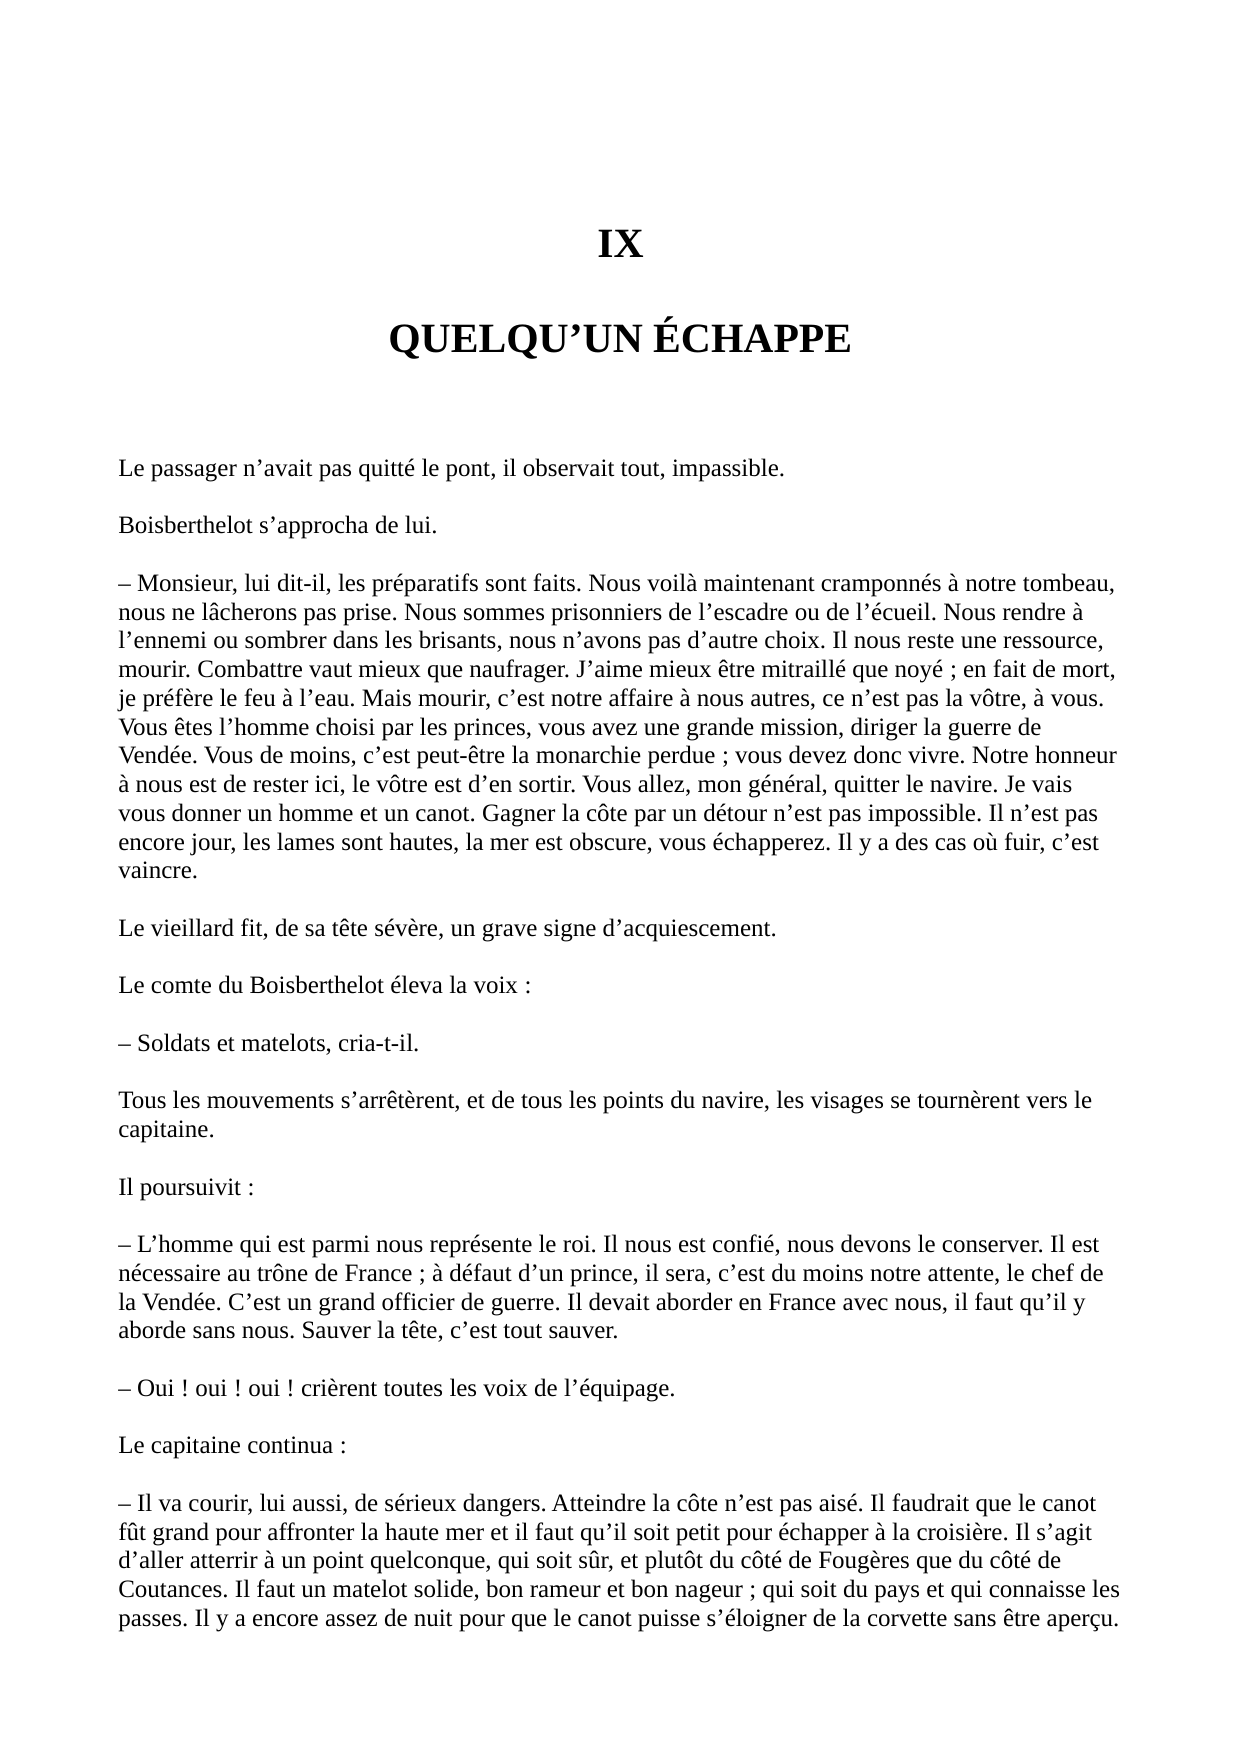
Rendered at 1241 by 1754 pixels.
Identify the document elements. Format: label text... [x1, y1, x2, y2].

text Le passager n’avait pas quitté le pont, il observait tout, impassible. [118, 453, 1122, 482]
text – Monsieur, lui dit-il, les préparatifs sont faits. Nous voilà maintenant cramponnés à notre tombeau, nous ne lâcherons pas prise. Nous sommes prisonniers de l’escadre ou de l’écueil. Nous rendre à l’ennemi ou sombrer dans les brisants, nous n’avons pas d’autre choix. Il nous reste une ressource, mourir. Combattre vaut mieux que naufrager. J’aime mieux être mitraillé que noyé ; en fait de mort, je préfère le feu à l’eau. Mais mourir, c’est notre affaire à nous autres, ce n’est pas la vôtre, à vous. Vous êtes l’homme choisi par les princes, vous avez une grande mission, diriger la guerre de Vendée. Vous de moins, c’est peut-être la monarchie perdue ; vous devez donc vivre. Notre honneur à nous est de rester ici, le vôtre est d’en sortir. Vous allez, mon général, quitter le navire. Je vais vous donner un homme et un canot. Gagner la côte par un détour n’est pas impossible. Il n’est pas encore jour, les lames sont hautes, la mer est obscure, vous échapperez. Il y a des cas où fuir, c’est vaincre. [118, 568, 1122, 884]
text – Oui ! oui ! oui ! crièrent toutes les voix de l’équipage. [118, 1373, 1122, 1402]
text Le capitaine continua : [118, 1431, 1122, 1459]
text Boisberthelot s’approcha de lui. [118, 511, 1122, 539]
text – Il va courir, lui aussi, de sérieux dangers. Atteindre la côte n’est pas aisé. Il faudrait que le canot fût grand pour affronter la haute mer et il faut qu’il soit petit pour échapper à la croisière. Il s’agit d’aller atterrir à un point quelconque, qui soit sûr, et plutôt du côté de Fougères que du côté de Coutances. Il faut un matelot solide, bon rameur et bon nageur ; qui soit du pays et qui connaisse les passes. Il y a encore assez de nuit pour que le canot puisse s’éloigner de la corvette sans être aperçu. [118, 1488, 1122, 1632]
text – L’homme qui est parmi nous représente le roi. Il nous est confié, nous devons le conserver. Il est nécessaire au trône de France ; à défaut d’un prince, il sera, c’est du moins notre attente, le chef de la Vendée. C’est un grand officier de guerre. Il devait aborder en France avec nous, il faut qu’il y aborde sans nous. Sauver la tête, c’est tout sauver. [118, 1229, 1122, 1344]
text Le vieillard fit, de sa tête sévère, un grave signe d’acquiescement. [118, 913, 1122, 942]
subtitle IX QUELQU’UN ÉCHAPPE [118, 218, 1122, 362]
text – Soldats et matelots, cria-t-il. [118, 1028, 1122, 1057]
text Il poursuivit : [118, 1172, 1122, 1201]
text Le comte du Boisberthelot éleva la voix : [118, 971, 1122, 999]
text Tous les mouvements s’arrêtèrent, et de tous les points du navire, les visages se tournèrent vers le capitaine. [118, 1086, 1122, 1143]
